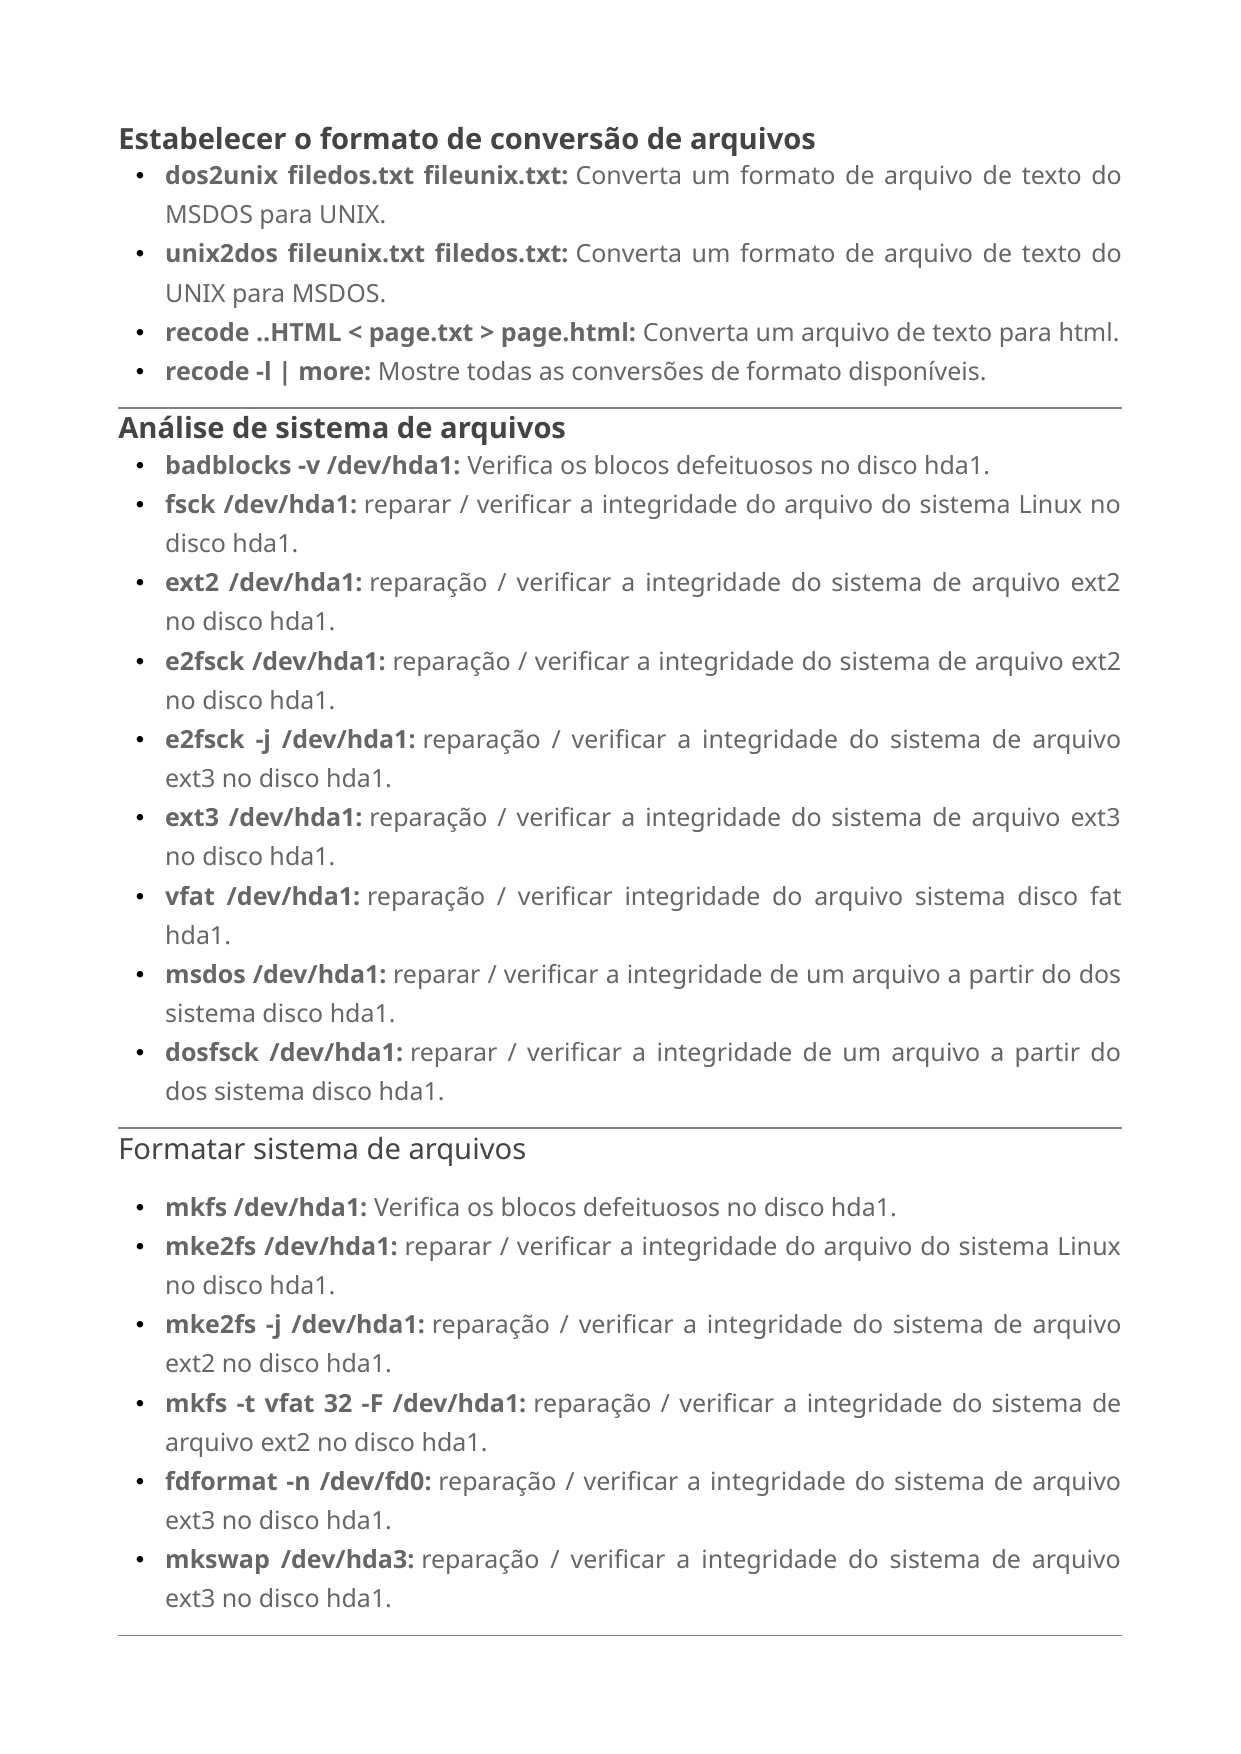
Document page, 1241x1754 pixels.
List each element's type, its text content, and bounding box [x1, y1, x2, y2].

list unix2dos fileunix.txt filedos.txt: Converta um formato de arquivo de texto do UNIX para MSDOS. [136, 236, 1122, 309]
list e2fsck /dev/hda1: reparação / verificar a integridade do sistema de arquivo ext2 no disco hda1. [136, 643, 1122, 716]
list mke2fs /dev/hda1: reparar / verificar a integridade do arquivo do sistema Linux no disco hda1. [136, 1229, 1122, 1302]
subtitle Estabelecer o formato de conversão de arquivos [118, 118, 1122, 158]
list mkfs -t vfat 32 -F /dev/hda1: reparação / verificar a integridade do sistema de arquivo ext2 no disco hda1. [136, 1385, 1122, 1458]
list dosfsck /dev/hda1: reparar / verificar a integridade de um arquivo a partir do dos sistema disco hda1. [136, 1035, 1122, 1108]
subtitle Análise de sistema de arquivos [118, 409, 1122, 447]
list fsck /dev/hda1: reparar / verificar a integridade do arquivo do sistema Linux no disco hda1. [136, 486, 1122, 560]
list mkswap /dev/hda3: reparação / verificar a integridade do sistema de arquivo ext3 no disco hda1. [136, 1542, 1122, 1615]
list badblocks -v /dev/hda1: Verifica os blocos defeituosos no disco hda1. [136, 447, 1122, 481]
list ext3 /dev/hda1: reparação / verificar a integridade do sistema de arquivo ext3 no disco hda1. [136, 800, 1122, 873]
list fdformat -n /dev/fd0: reparação / verificar a integridade do sistema de arquivo ext3 no disco hda1. [136, 1464, 1122, 1537]
list dos2unix filedos.txt fileunix.txt: Converta um formato de arquivo de texto do MSDOS para UNIX. [136, 158, 1122, 231]
list mke2fs -j /dev/hda1: reparação / verificar a integridade do sistema de arquivo ext2 no disco hda1. [136, 1307, 1122, 1380]
list mkfs /dev/hda1: Verifica os blocos defeituosos no disco hda1. [136, 1189, 1122, 1223]
list ext2 /dev/hda1: reparação / verificar a integridade do sistema de arquivo ext2 no disco hda1. [136, 565, 1122, 638]
list recode ..HTML < page.txt > page.html: Converta um arquivo de texto para html. [136, 314, 1122, 348]
subtitle Formatar sistema de arquivos [118, 1129, 1122, 1168]
list recode -l | more: Mostre todas as conversões de formato disponíveis. [136, 354, 1122, 388]
list e2fsck -j /dev/hda1: reparação / verificar a integridade do sistema de arquivo ext3 no disco hda1. [136, 721, 1122, 795]
list msdos /dev/hda1: reparar / verificar a integridade de um arquivo a partir do dos sistema disco hda1. [136, 956, 1122, 1030]
list vfat /dev/hda1: reparação / verificar integridade do arquivo sistema disco fat hda1. [136, 878, 1122, 951]
